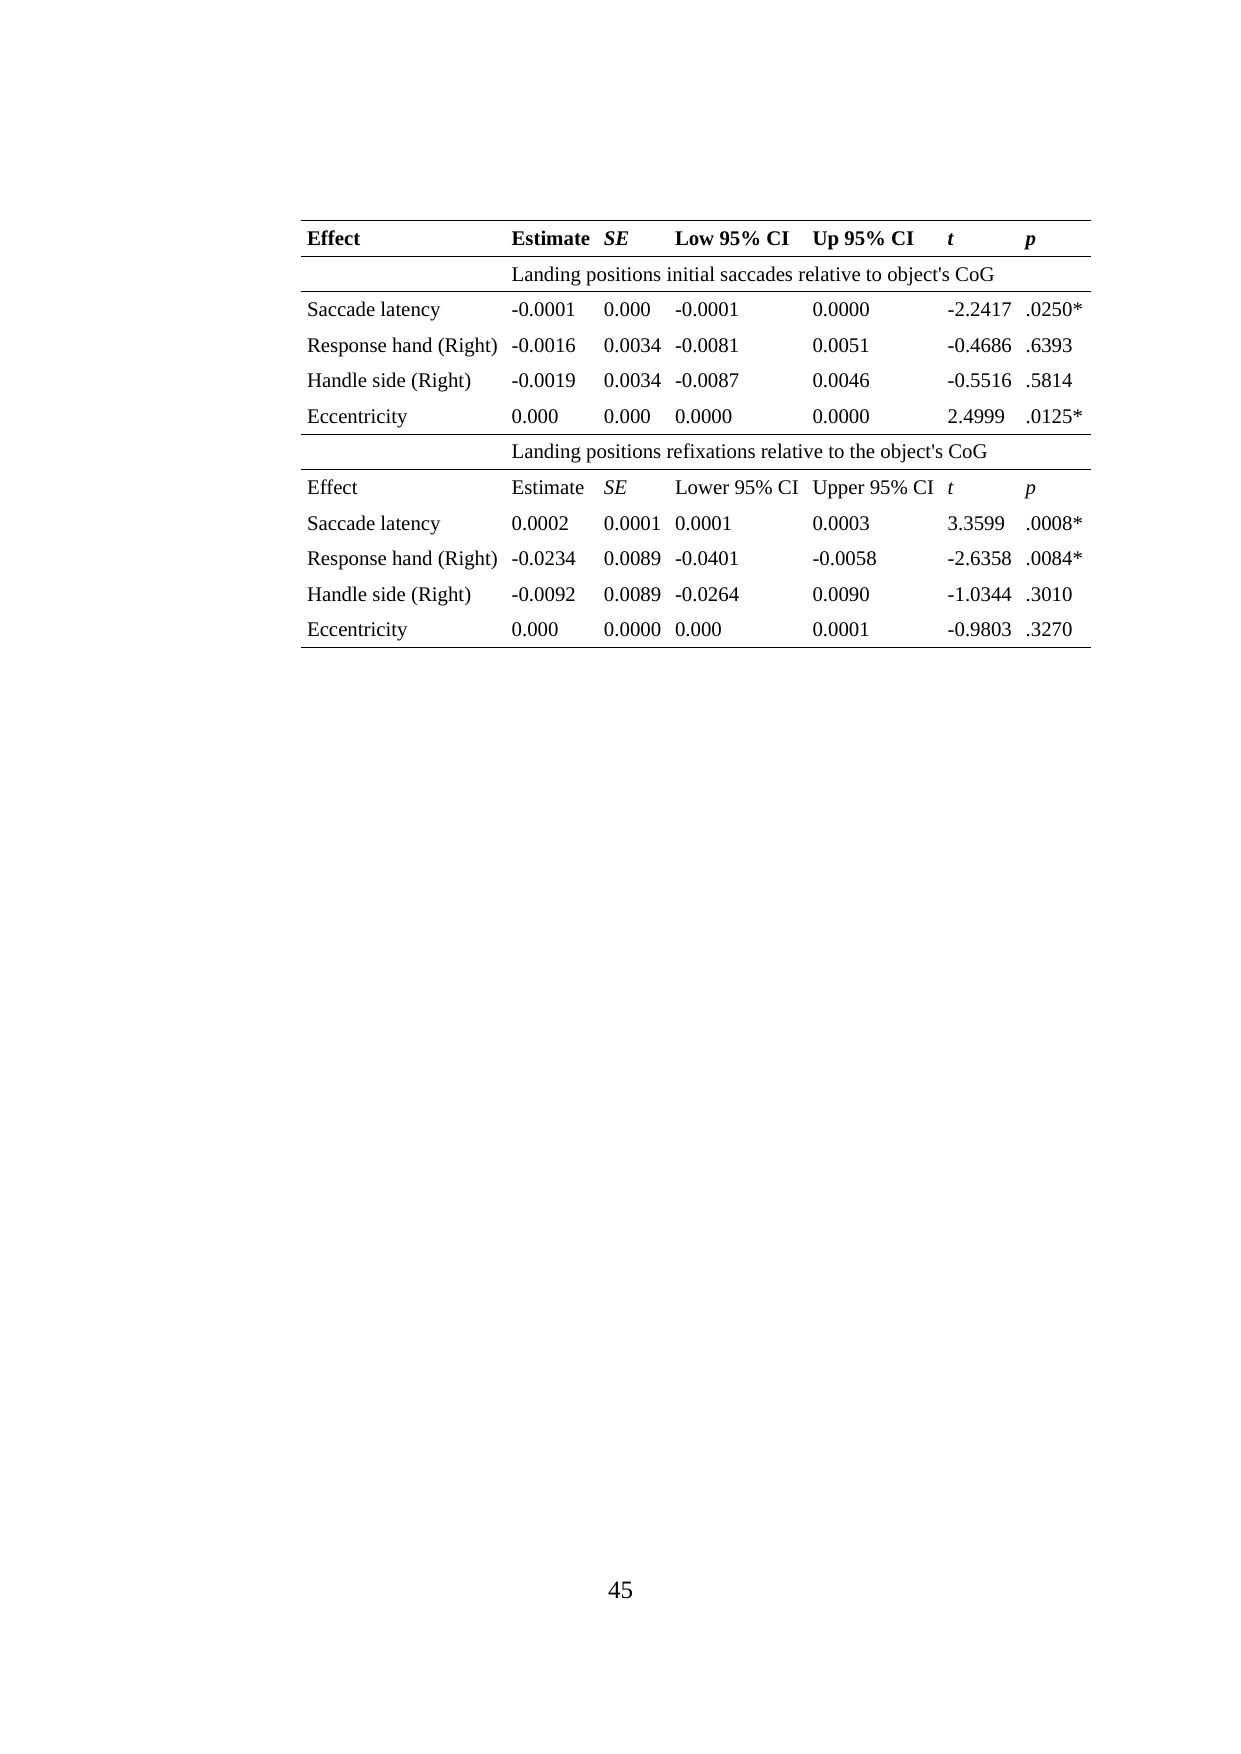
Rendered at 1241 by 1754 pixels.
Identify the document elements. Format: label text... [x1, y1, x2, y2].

table_cell -0.4686 [942, 327, 1019, 362]
table_cell 0.0089 [598, 576, 669, 611]
table_cell 3.3599 [942, 505, 1019, 540]
table_cell Response hand (Right) [301, 540, 506, 576]
table_cell 0.0002 [506, 505, 598, 540]
table_cell -2.6358 [942, 540, 1019, 576]
table_header Estimate [506, 221, 598, 256]
table_cell 0.000 [598, 292, 669, 327]
table_cell SE [598, 470, 669, 505]
table_cell 0.0001 [806, 611, 942, 647]
table_cell 0.000 [669, 611, 806, 647]
table_cell -0.0234 [506, 540, 598, 576]
table_cell Handle side (Right) [301, 363, 506, 398]
table_cell 0.0034 [598, 327, 669, 362]
table_cell -1.0344 [942, 576, 1019, 611]
table_cell Estimate [506, 470, 598, 505]
table_cell Landing positions refixations relative to the object's CoG [506, 435, 1091, 469]
table_cell 0.0046 [806, 363, 942, 398]
table_cell -0.9803 [942, 611, 1019, 647]
table_cell t [942, 470, 1019, 505]
table_cell 0.0001 [669, 505, 806, 540]
table_cell .0125* [1020, 398, 1091, 433]
table_cell Landing positions initial saccades relative to object's CoG [506, 257, 1091, 291]
table_cell p [1020, 470, 1091, 505]
table_cell Saccade latency [301, 292, 506, 327]
table_cell 2.4999 [942, 398, 1019, 433]
table_cell -0.0001 [506, 292, 598, 327]
table_cell 0.0089 [598, 540, 669, 576]
table_cell .0008* [1020, 505, 1091, 540]
table_cell -0.0016 [506, 327, 598, 362]
table_cell Saccade latency [301, 505, 506, 540]
table_cell Lower 95% CI [669, 470, 806, 505]
table_cell .5814 [1020, 363, 1091, 398]
table_cell -2.2417 [942, 292, 1019, 327]
table_cell Handle side (Right) [301, 576, 506, 611]
table_cell -0.0092 [506, 576, 598, 611]
table_cell 0.0090 [806, 576, 942, 611]
table_cell Response hand (Right) [301, 327, 506, 362]
table_cell .0250* [1020, 292, 1091, 327]
table_cell 0.0000 [806, 292, 942, 327]
table_cell -0.0001 [669, 292, 806, 327]
table_cell Eccentricity [301, 398, 506, 433]
table_cell .3010 [1020, 576, 1091, 611]
table_cell Eccentricity [301, 611, 506, 647]
table_header p [1020, 221, 1091, 256]
table_cell .0084* [1020, 540, 1091, 576]
table_cell 0.000 [506, 398, 598, 433]
table_cell -0.0264 [669, 576, 806, 611]
table_cell -0.5516 [942, 363, 1019, 398]
table_cell -0.0019 [506, 363, 598, 398]
table_cell 0.0003 [806, 505, 942, 540]
table_cell 0.0000 [598, 611, 669, 647]
table_cell 0.0000 [669, 398, 806, 433]
table_cell [301, 257, 506, 291]
table_header SE [598, 221, 669, 256]
table_cell -0.0058 [806, 540, 942, 576]
table_cell 0.0001 [598, 505, 669, 540]
table_cell -0.0401 [669, 540, 806, 576]
table_header Up 95% CI [806, 221, 942, 256]
table_cell 0.000 [506, 611, 598, 647]
table_cell Upper 95% CI [806, 470, 942, 505]
table_header Low 95% CI [669, 221, 806, 256]
table_cell Effect [301, 470, 506, 505]
table_cell 0.0051 [806, 327, 942, 362]
table_cell -0.0081 [669, 327, 806, 362]
table_cell 0.0000 [806, 398, 942, 433]
table_cell [301, 435, 506, 469]
table_header Effect [301, 221, 506, 256]
table_cell -0.0087 [669, 363, 806, 398]
table_cell 0.000 [598, 398, 669, 433]
table_cell .6393 [1020, 327, 1091, 362]
table_cell .3270 [1020, 611, 1091, 647]
table_cell 0.0034 [598, 363, 669, 398]
table_header t [942, 221, 1019, 256]
